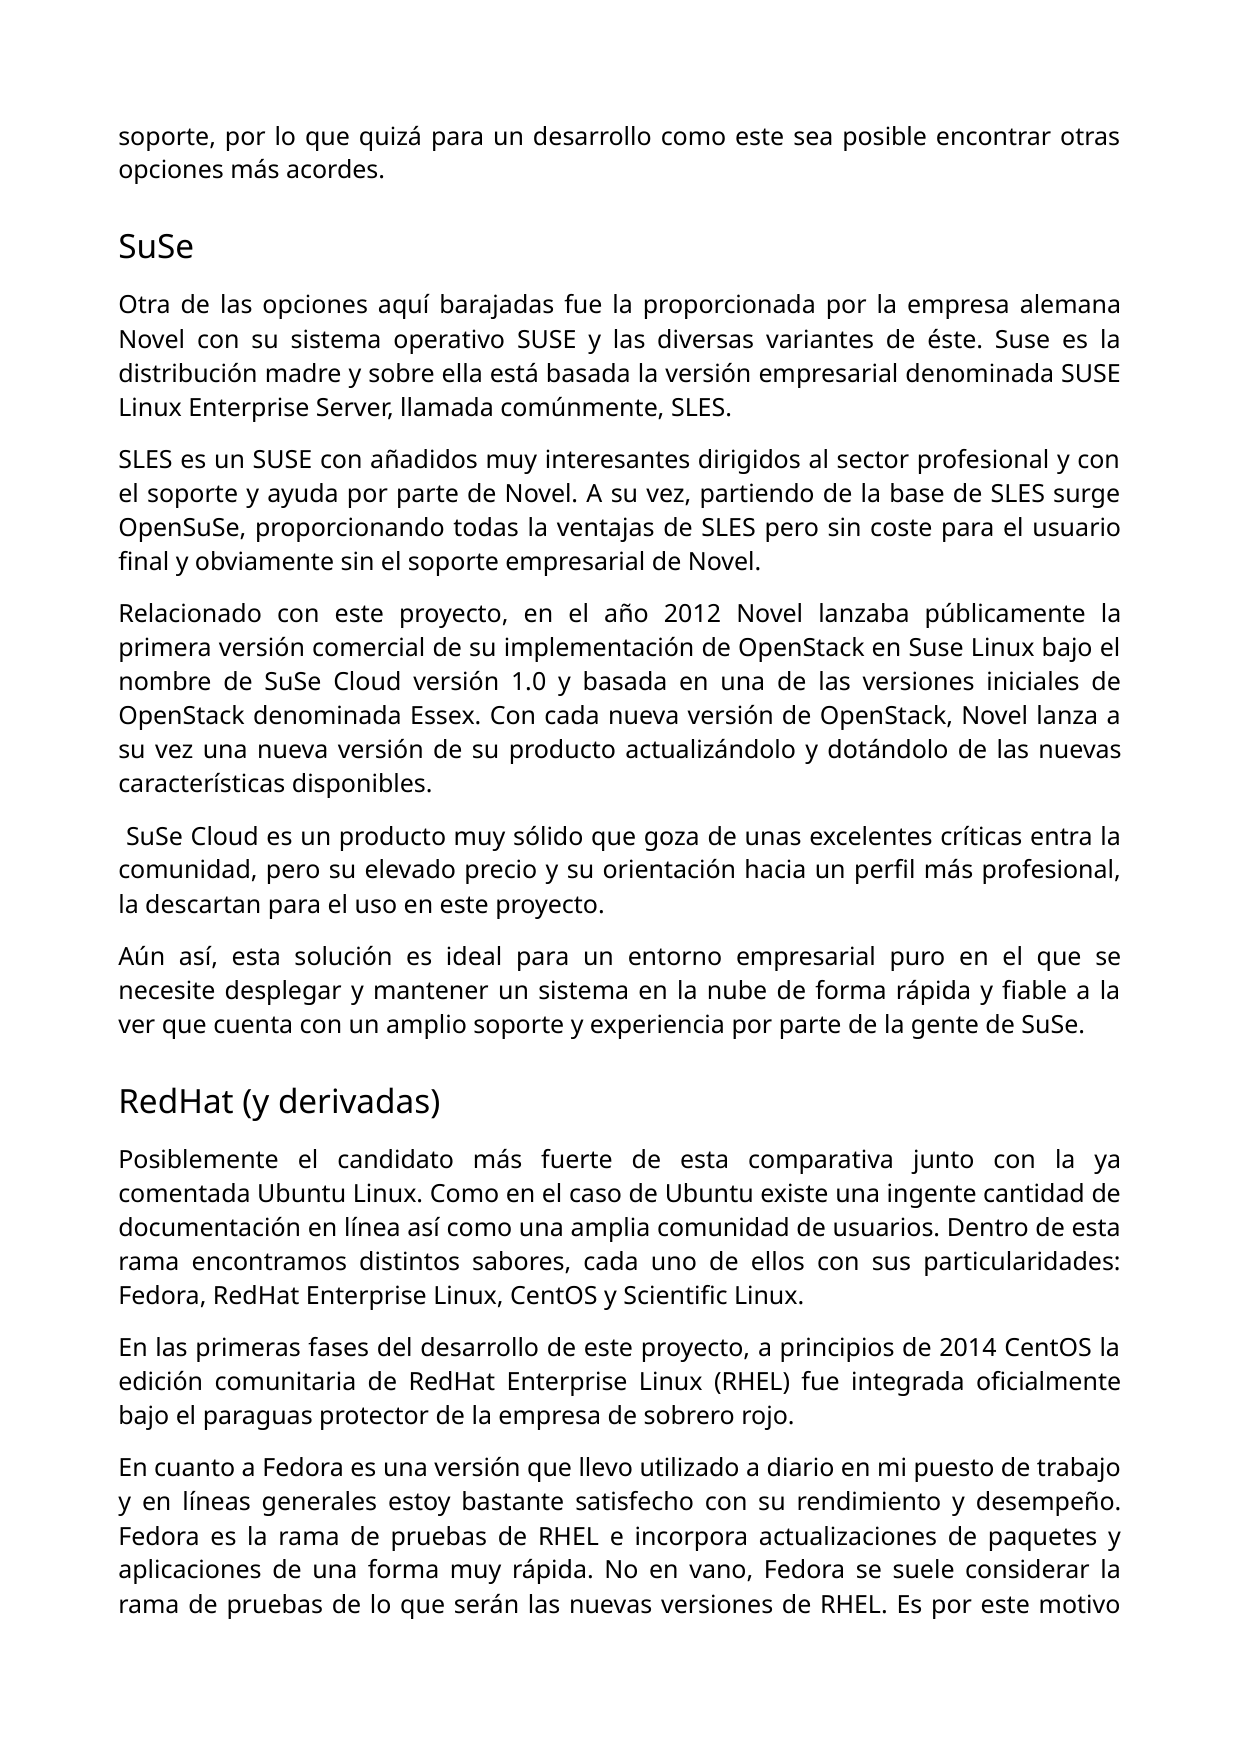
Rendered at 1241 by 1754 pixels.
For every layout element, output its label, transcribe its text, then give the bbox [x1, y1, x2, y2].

text Relacionado con este proyecto, en el año 2012 Novel lanzaba públicamente la primera versión comercial de su implementación de OpenStack en Suse Linux bajo el nombre de SuSe Cloud versión 1.0 y basada en una de las versiones iniciales de OpenStack denominada Essex. Con cada nueva versión de OpenStack, Novel lanza a su vez una nueva versión de su producto actualizándolo y dotándolo de las nuevas características disponibles. [118, 596, 1122, 800]
text En las primeras fases del desarrollo de este proyecto, a principios de 2014 CentOS la edición comunitaria de RedHat Enterprise Linux (RHEL) fue integrada oficialmente bajo el paraguas protector de la empresa de sobrero rojo. [118, 1330, 1122, 1432]
text Otra de las opciones aquí barajadas fue la proporcionada por la empresa alemana Novel con su sistema operativo SUSE y las diversas variantes de éste. Suse es la distribución madre y sobre ella está basada la versión empresarial denominada SUSE Linux Enterprise Server, llamada comúnmente, SLES. [118, 287, 1122, 423]
text Posiblemente el candidato más fuerte de esta comparativa junto con la ya comentada Ubuntu Linux. Como en el caso de Ubuntu existe una ingente cantidad de documentación en línea así como una amplia comunidad de usuarios. Dentro de esta rama encontramos distintos sabores, cada uno de ellos con sus particularidades: Fedora, RedHat Enterprise Linux, CentOS y Scientific Linux. [118, 1141, 1122, 1312]
text SLES es un SUSE con añadidos muy interesantes dirigidos al sector profesional y con el soporte y ayuda por parte de Novel. A su vez, partiendo de la base de SLES surge OpenSuSe, proporcionando todas la ventajas de SLES pero sin coste para el usuario final y obviamente sin el soporte empresarial de Novel. [118, 441, 1122, 578]
text soporte, por lo que quizá para un desarrollo como este sea posible encontrar otras opciones más acordes. [118, 118, 1122, 186]
text Aún así, esta solución es ideal para un entorno empresarial puro en el que se necesite desplegar y mantener un sistema en la nube de forma rápida y fiable a la ver que cuenta con un amplio soporte y experiencia por parte de la gente de SuSe. [118, 938, 1122, 1041]
text En cuanto a Fedora es una versión que llevo utilizado a diario en mi puesto de trabajo y en líneas generales estoy bastante satisfecho con su rendimiento y desempeño. Fedora es la rama de pruebas de RHEL e incorpora actualizaciones de paquetes y aplicaciones de una forma muy rápida. No en vano, Fedora se suele considerar la rama de pruebas de lo que serán las nuevas versiones de RHEL. Es por este motivo [118, 1450, 1122, 1620]
text SuSe Cloud es un producto muy sólido que goza de unas excelentes críticas entra la comunidad, pero su elevado precio y su orientación hacia un perfil más profesional, la descartan para el uso en este proyecto. [118, 818, 1122, 920]
subtitle RedHat (y derivadas) [118, 1077, 1122, 1123]
subtitle SuSe [118, 223, 1122, 269]
